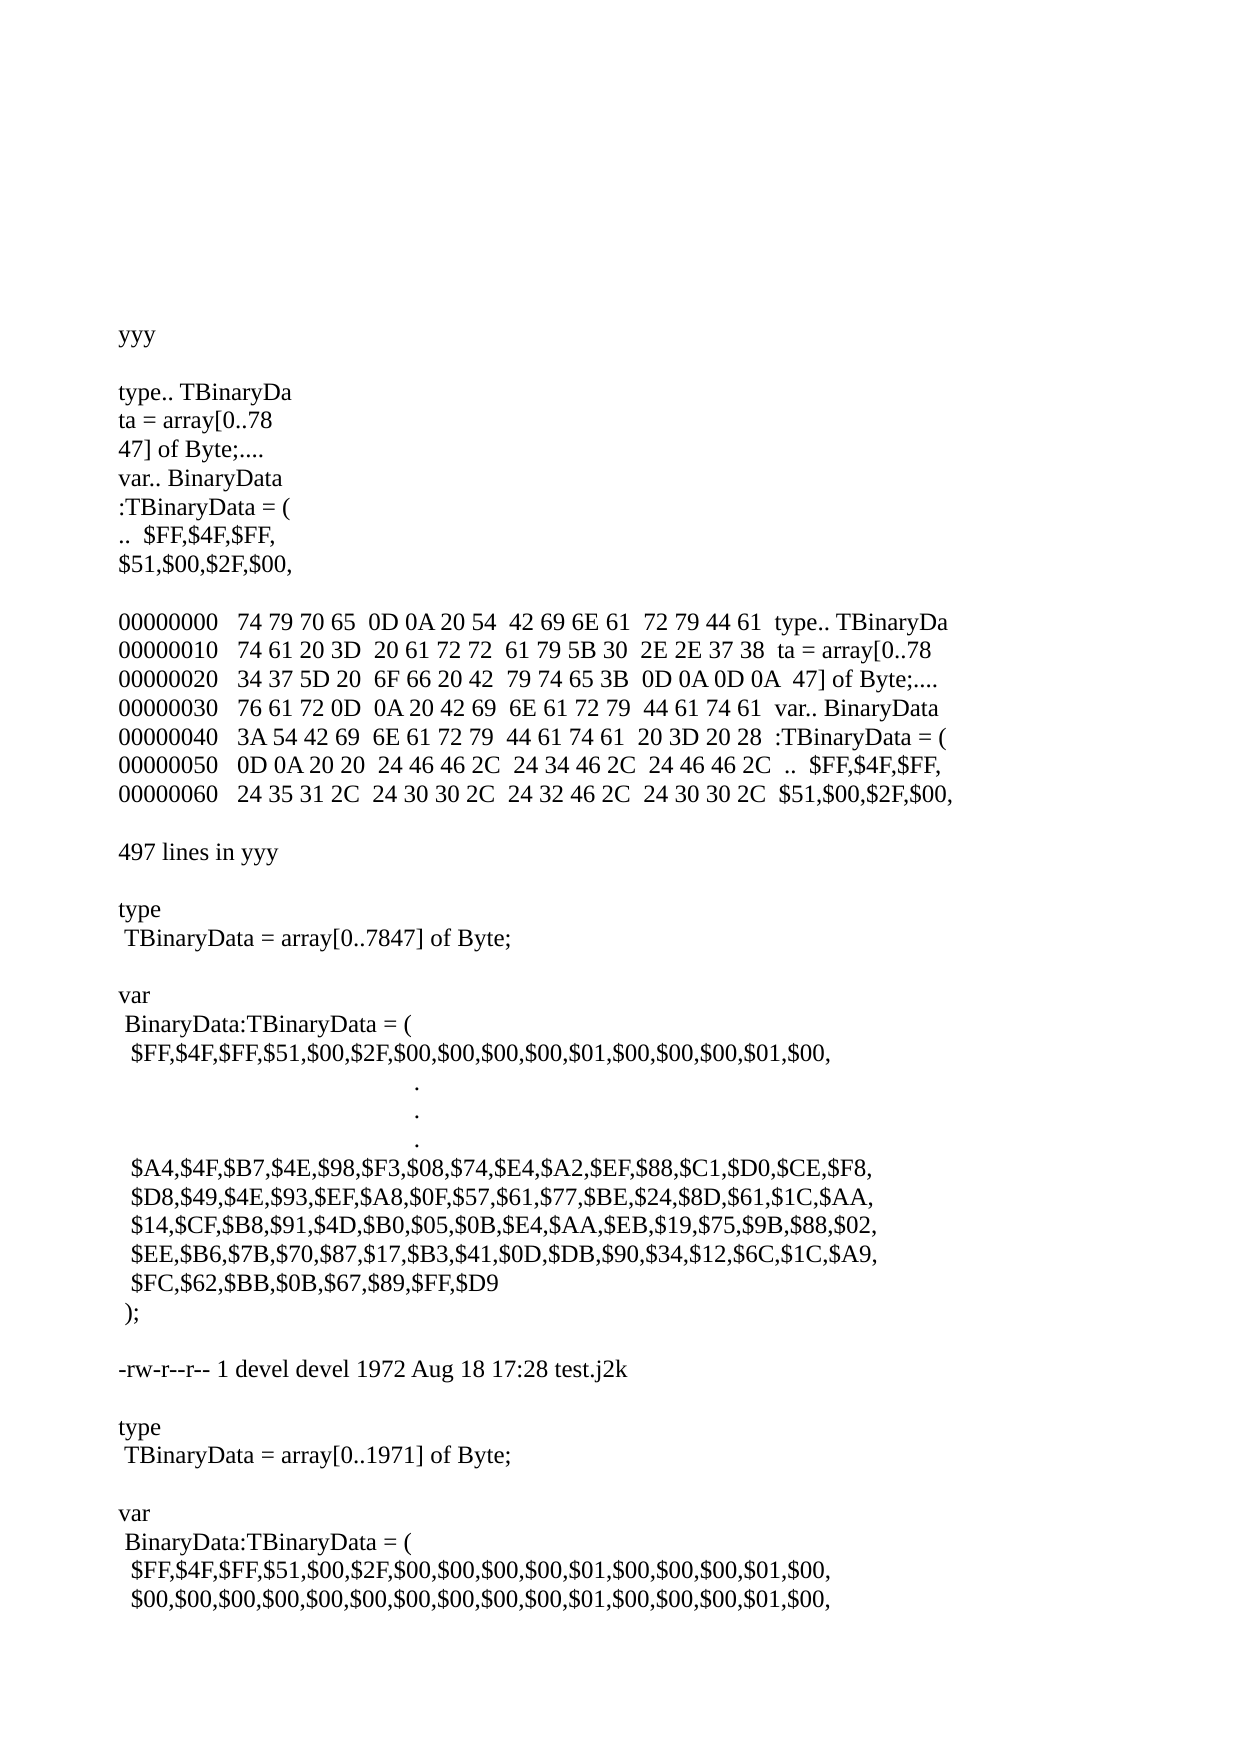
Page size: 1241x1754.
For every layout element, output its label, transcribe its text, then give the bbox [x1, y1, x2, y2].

text $A4,$4F,$B7,$4E,$98,$F3,$08,$74,$E4,$A2,$EF,$88,$C1,$D0,$CE,$F8, [118, 1153, 1122, 1182]
text $FF,$4F,$FF,$51,$00,$2F,$00,$00,$00,$00,$01,$00,$00,$00,$01,$00, [118, 1556, 1122, 1584]
text type [118, 894, 1122, 923]
text ta = array[0..78 [118, 406, 1122, 434]
text type.. TBinaryDa [118, 377, 1122, 406]
text 497 lines in yyy [118, 837, 1122, 866]
text var [118, 1498, 1122, 1527]
text $EE,$B6,$7B,$70,$87,$17,$B3,$41,$0D,$DB,$90,$34,$12,$6C,$1C,$A9, [118, 1239, 1122, 1268]
text 00000000 74 79 70 65 0D 0A 20 54 42 69 6E 61 72 79 44 61 type.. TBinaryDa [118, 607, 1122, 636]
text -rw-r--r-- 1 devel devel 1972 Aug 18 17:28 test.j2k [118, 1354, 1122, 1383]
text $FF,$4F,$FF,$51,$00,$2F,$00,$00,$00,$00,$01,$00,$00,$00,$01,$00, [118, 1038, 1122, 1067]
text 47] of Byte;.... [118, 434, 1122, 463]
text 00000040 3A 54 42 69 6E 61 72 79 44 61 74 61 20 3D 20 28 :TBinaryData = ( [118, 722, 1122, 751]
text . [118, 1096, 1122, 1124]
text . [118, 1124, 1122, 1153]
text yyy [118, 319, 1122, 348]
text BinaryData:TBinaryData = ( [118, 1009, 1122, 1038]
text TBinaryData = array[0..1971] of Byte; [118, 1441, 1122, 1469]
text 00000060 24 35 31 2C 24 30 30 2C 24 32 46 2C 24 30 30 2C $51,$00,$2F,$00, [118, 779, 1122, 808]
text $00,$00,$00,$00,$00,$00,$00,$00,$00,$00,$01,$00,$00,$00,$01,$00, [118, 1584, 1122, 1613]
text $FC,$62,$BB,$0B,$67,$89,$FF,$D9 [118, 1268, 1122, 1297]
text var.. BinaryData [118, 463, 1122, 492]
text var [118, 981, 1122, 1009]
text 00000010 74 61 20 3D 20 61 72 72 61 79 5B 30 2E 2E 37 38 ta = array[0..78 [118, 636, 1122, 664]
text $51,$00,$2F,$00, [118, 549, 1122, 578]
text :TBinaryData = ( [118, 492, 1122, 521]
text $D8,$49,$4E,$93,$EF,$A8,$0F,$57,$61,$77,$BE,$24,$8D,$61,$1C,$AA, [118, 1182, 1122, 1211]
text ); [118, 1297, 1122, 1326]
text . [118, 1067, 1122, 1096]
text 00000050 0D 0A 20 20 24 46 46 2C 24 34 46 2C 24 46 46 2C .. $FF,$4F,$FF, [118, 751, 1122, 779]
text .. $FF,$4F,$FF, [118, 521, 1122, 549]
text 00000030 76 61 72 0D 0A 20 42 69 6E 61 72 79 44 61 74 61 var.. BinaryData [118, 693, 1122, 722]
text TBinaryData = array[0..7847] of Byte; [118, 923, 1122, 952]
text $14,$CF,$B8,$91,$4D,$B0,$05,$0B,$E4,$AA,$EB,$19,$75,$9B,$88,$02, [118, 1211, 1122, 1239]
text BinaryData:TBinaryData = ( [118, 1527, 1122, 1556]
text type [118, 1412, 1122, 1441]
text 00000020 34 37 5D 20 6F 66 20 42 79 74 65 3B 0D 0A 0D 0A 47] of Byte;.... [118, 664, 1122, 693]
